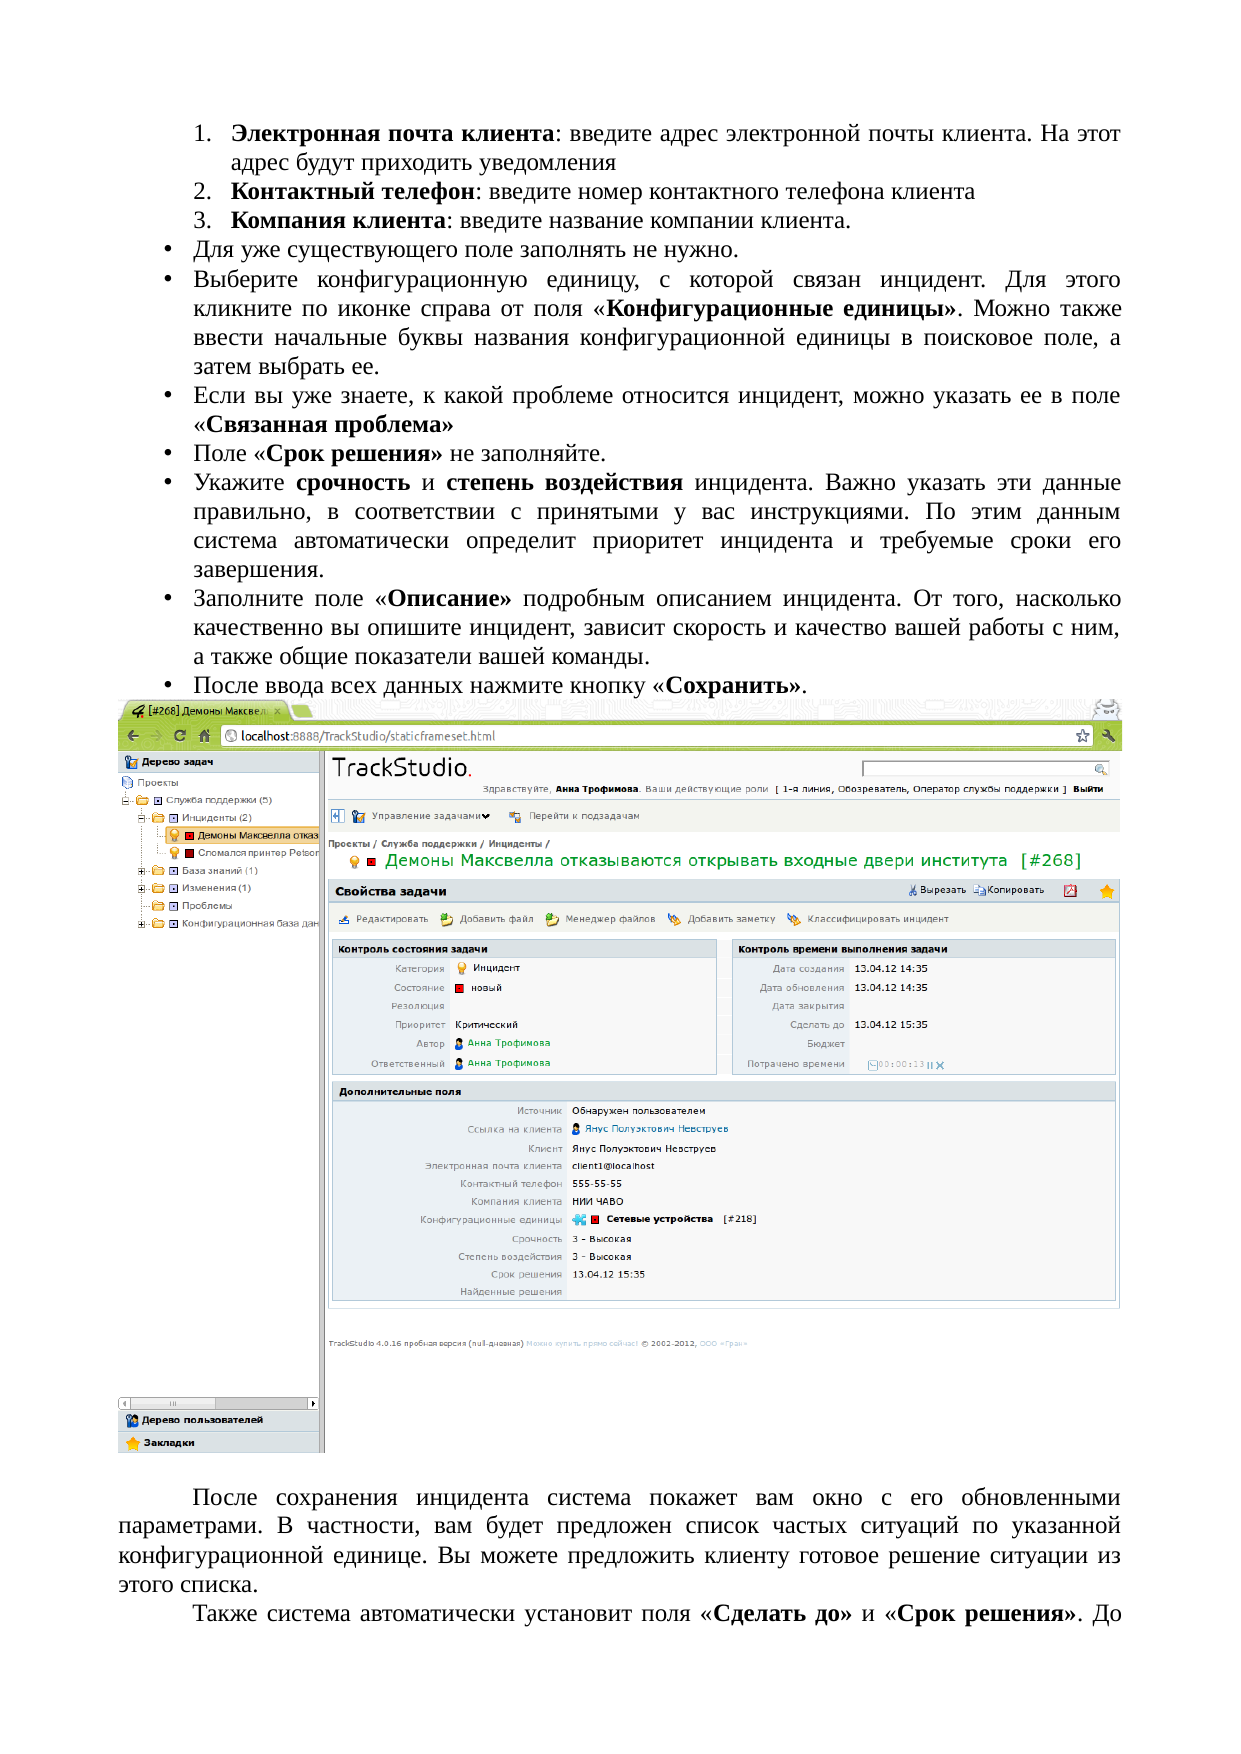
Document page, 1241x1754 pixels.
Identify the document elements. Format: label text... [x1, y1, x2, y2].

list После ввода всех данных нажмите кнопку «Сохранить». [164, 670, 1122, 699]
list Выберите конфигурационную единицу, с которой связан инцидент. Для этого кликните по иконке справа от поля «Конфигурационные единицы». Можно также ввести начальные буквы названия конфигурационной единицы в поисковое поле, а затем выбрать ее. [164, 263, 1122, 380]
list Если вы уже знаете, к какой проблеме относится инцидент, можно указать ее в поле «Связанная проблема» [164, 380, 1122, 438]
list Укажите срочность и степень воздействия инцидента. Важно указать эти данные правильно, в соответствии с принятыми у вас инструкциями. По этим данным система автоматически определит приоритет инцидента и требуемые сроки его завершения. [164, 467, 1122, 583]
picture [118, 699, 1123, 1453]
text После сохранения инцидента система покажет вам окно с его обновленными параметрами. В частности, вам будет предложен список частых ситуаций по указанной конфигурационной единице. Вы можете предложить клиенту готовое решение ситуации из этого списка. [118, 1481, 1122, 1598]
list Компания клиента: введите название компании клиента. [193, 205, 1122, 234]
list Контактный телефон: введите номер контактного телефона клиента [193, 176, 1122, 205]
list Электронная почта клиента: введите адрес электронной почты клиента. На этот адрес будут приходить уведомления [193, 118, 1122, 176]
list Поле «Срок решения» не заполняйте. [164, 438, 1122, 467]
list Для уже существующего поле заполнять не нужно. [164, 234, 1122, 263]
text Также система автоматически установит поля «Сделать до» и «Срок решения». До [118, 1598, 1122, 1627]
list Заполните поле «Описание» подробным описанием инцидента. От того, насколько качественно вы опишите инцидент, зависит скорость и качество вашей работы с ним, а также общие показатели вашей команды. [164, 583, 1122, 670]
